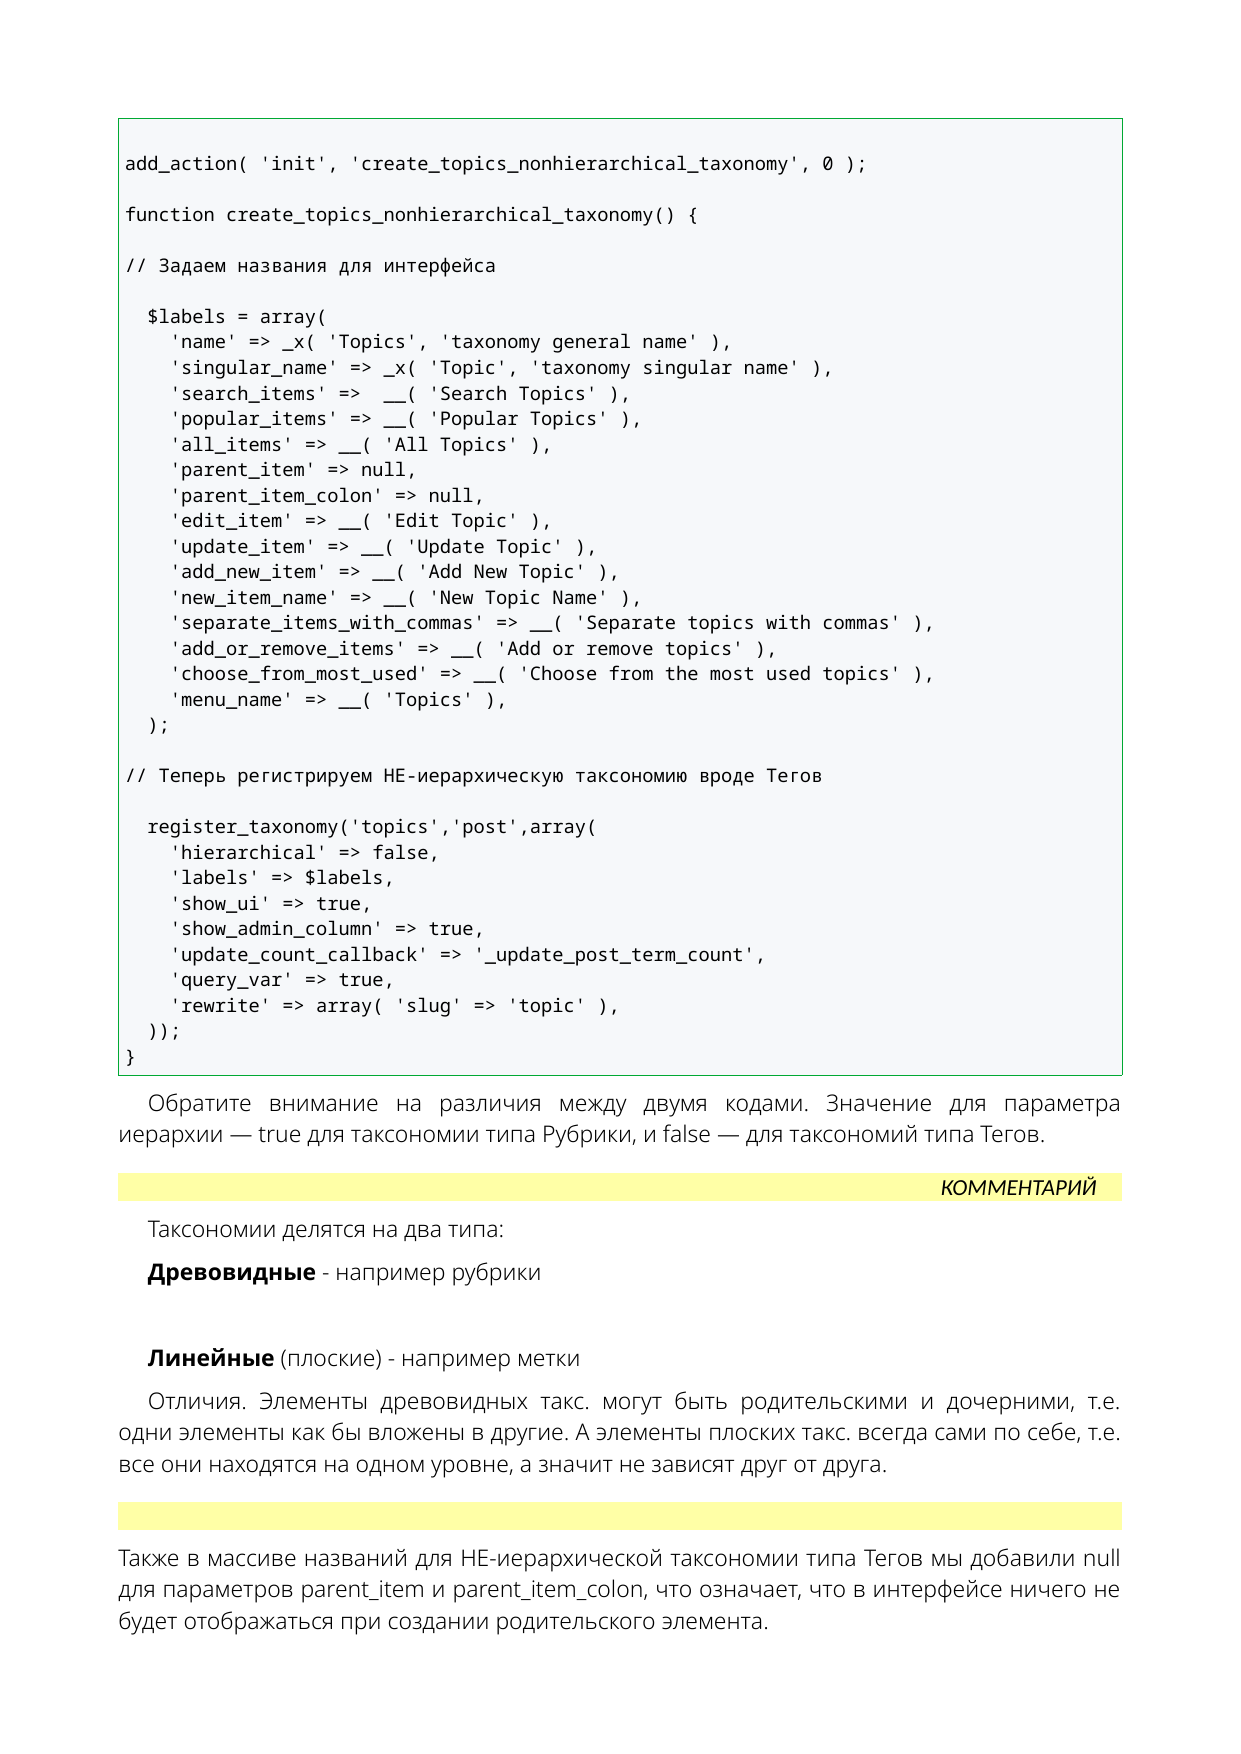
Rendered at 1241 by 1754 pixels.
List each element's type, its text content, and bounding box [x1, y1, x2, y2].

text 'show_admin_column' => true, [119, 909, 1122, 935]
text ); [119, 705, 1122, 731]
text 'update_count_callback' => '_update_post_term_count', [119, 935, 1122, 960]
text 'menu_name' => __( 'Topics' ), [119, 679, 1122, 705]
text 'add_new_item' => __( 'Add New Topic' ), [119, 552, 1122, 577]
text 'search_items' => __( 'Search Topics' ), [119, 373, 1122, 399]
text 'labels' => $labels, [119, 858, 1122, 884]
text 'popular_items' => __( 'Popular Topics' ), [119, 399, 1122, 424]
text 'rewrite' => array( 'slug' => 'topic' ), [119, 986, 1122, 1011]
text Отличия. Элементы древовидных такс. могут быть родительскими и дочерними, т.е. одни элементы как бы вложены в другие. А элементы плоских такс. всегда сами по себе, т.е. все они находятся на одном уровне, а значит не зависят друг от друга. [118, 1385, 1122, 1479]
text // Теперь регистрируем НЕ-иерархическую таксономию вроде Тегов [119, 756, 1122, 782]
text 'update_item' => __( 'Update Topic' ), [119, 526, 1122, 552]
text 'hierarchical' => false, [119, 833, 1122, 858]
text 'name' => _x( 'Topics', 'taxonomy general name' ), [119, 322, 1122, 348]
text 'choose_from_most_used' => __( 'Choose from the most used topics' ), [119, 654, 1122, 679]
text 'edit_item' => __( 'Edit Topic' ), [119, 501, 1122, 526]
text add_action( 'init', 'create_topics_nonhierarchical_taxonomy', 0 ); [119, 144, 1122, 169]
text 'parent_item' => null, [119, 450, 1122, 475]
text 'query_var' => true, [119, 960, 1122, 986]
text function create_topics_nonhierarchical_taxonomy() { [119, 195, 1122, 220]
text Комментарий [118, 1173, 1122, 1201]
text 'show_ui' => true, [119, 884, 1122, 909]
text 'new_item_name' => __( 'New Topic Name' ), [119, 577, 1122, 603]
text Древовидные - например рубрики [118, 1256, 1122, 1287]
text 'separate_items_with_commas' => __( 'Separate topics with commas' ), [119, 603, 1122, 628]
text 'all_items' => __( 'All Topics' ), [119, 424, 1122, 450]
text 'parent_item_colon' => null, [119, 475, 1122, 501]
text register_taxonomy('topics','post',array( [119, 807, 1122, 833]
text 'add_or_remove_items' => __( 'Add or remove topics' ), [119, 628, 1122, 654]
text Таксономии делятся на два типа: [118, 1213, 1122, 1244]
text Линейные (плоские) - например метки [118, 1342, 1122, 1373]
text Также в массиве названий для НЕ-иерархической таксономии типа Тегов мы добавили null для параметров parent_item и parent_item_colon, что означает, что в интерфейсе ничего не будет отображаться при создании родительского элемента. [118, 1542, 1122, 1636]
text 'singular_name' => _x( 'Topic', 'taxonomy singular name' ), [119, 348, 1122, 373]
text // Задаем названия для интерфейса [119, 246, 1122, 271]
text Обратите внимание на различия между двумя кодами. Значение для параметра иерархии — true для таксономии типа Рубрики, и false — для таксономий типа Тегов. [118, 1087, 1122, 1149]
text $labels = array( [119, 297, 1122, 322]
text } [119, 1037, 1122, 1075]
text )); [119, 1011, 1122, 1037]
